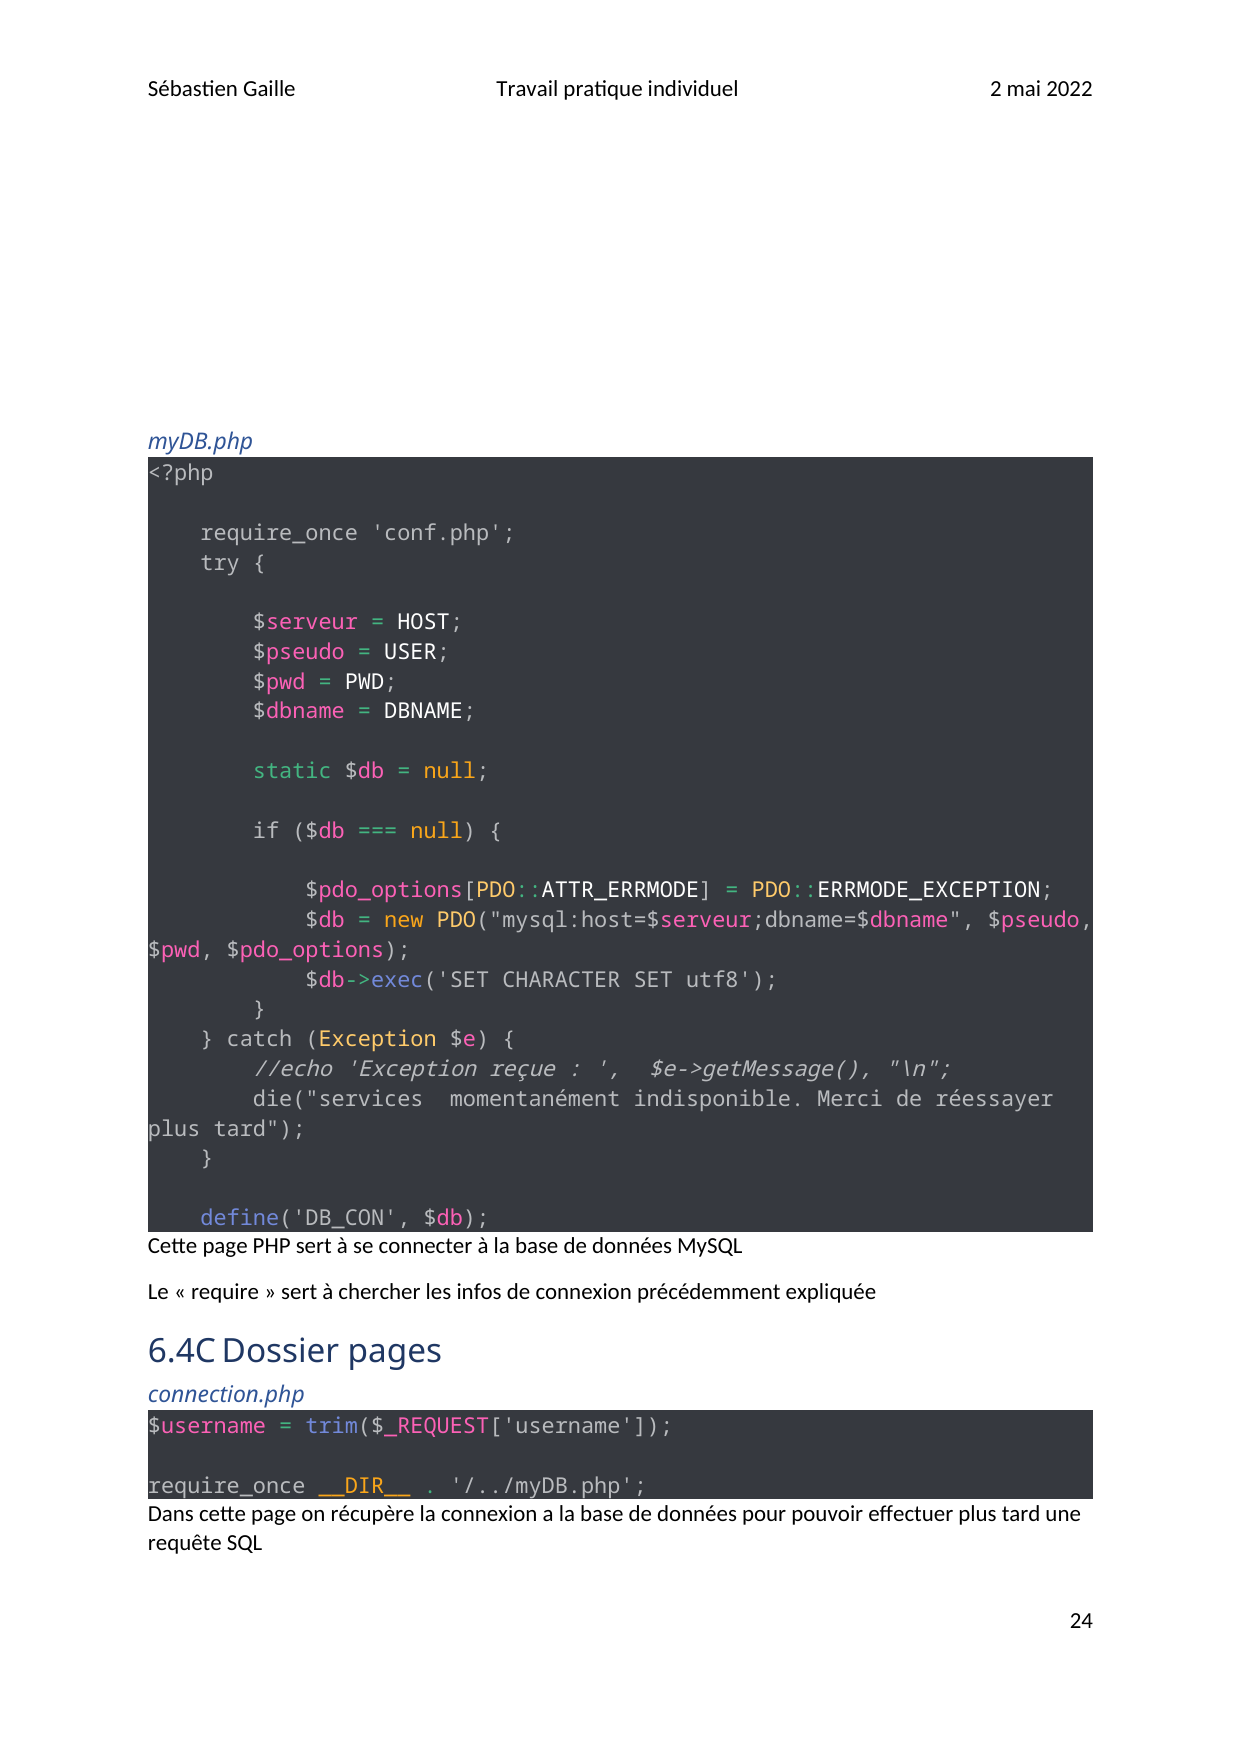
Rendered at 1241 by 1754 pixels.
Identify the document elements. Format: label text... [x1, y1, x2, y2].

text static $db = null; [148, 755, 1093, 785]
text $pwd = PWD; [148, 666, 1093, 695]
text } catch (Exception $e) { [148, 1023, 1093, 1053]
text //echo 'Exception reçue : ', $e->getMessage(), "\n"; [148, 1053, 1093, 1083]
subtitle myDB.php [148, 425, 1093, 456]
text require_once __DIR__ . '/../myDB.php'; [148, 1469, 1093, 1499]
text Cette page PHP sert à se connecter à la base de données MySQL [148, 1232, 1093, 1260]
text die("services momentanément indisponible. Merci de réessayer plus tard"); [148, 1083, 1093, 1142]
text $pdo_options[PDO::ATTR_ERRMODE] = PDO::ERRMODE_EXCEPTION; [148, 874, 1093, 904]
text $db->exec('SET CHARACTER SET utf8'); [148, 963, 1093, 993]
text Dans cette page on récupère la connexion a la base de données pour pouvoir effectuer plus tard une requête SQL [148, 1499, 1093, 1556]
text <?php [148, 457, 1093, 487]
text $username = trim($_REQUEST['username']); [148, 1410, 1093, 1440]
text Le « require » sert à chercher les infos de connexion précédemment expliquée [148, 1277, 1093, 1305]
text } [148, 1142, 1093, 1172]
text } [148, 993, 1093, 1023]
text if ($db === null) { [148, 814, 1093, 844]
text try { [148, 546, 1093, 576]
subtitle connection.php [148, 1378, 1093, 1409]
text require_once 'conf.php'; [148, 517, 1093, 546]
text $serveur = HOST; [148, 606, 1093, 636]
text define('DB_CON', $db); [148, 1202, 1093, 1232]
text $db = new PDO("mysql:host=$serveur;dbname=$dbname", $pseudo, $pwd, $pdo_options); [148, 904, 1093, 963]
subtitle 6.4C Dossier pages [148, 1327, 1093, 1372]
text $dbname = DBNAME; [148, 695, 1093, 725]
text $pseudo = USER; [148, 636, 1093, 666]
